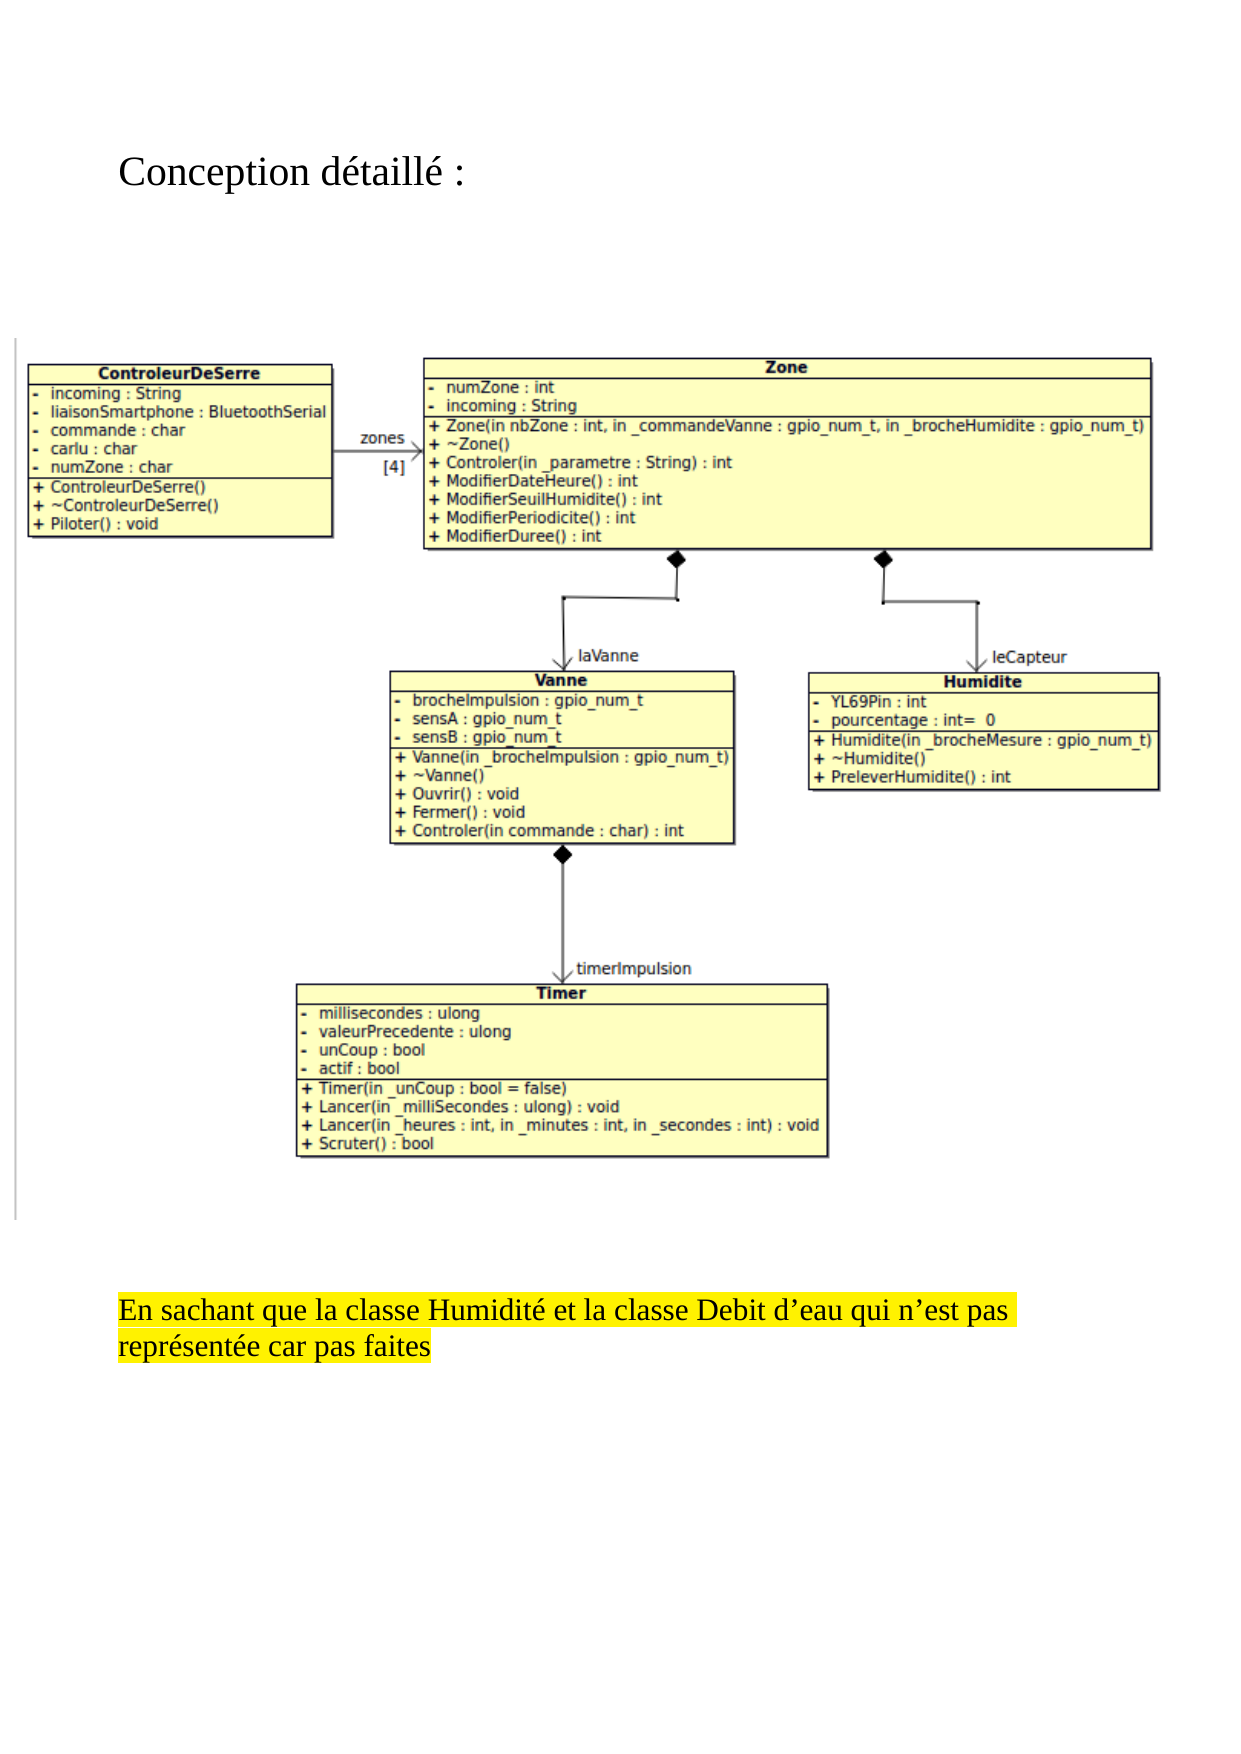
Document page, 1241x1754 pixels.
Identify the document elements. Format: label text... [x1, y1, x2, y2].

picture [14, 338, 1204, 1220]
text Conception détaillé : [118, 147, 1122, 195]
text En sachant que la classe Humidité et la classe Debit d’eau qui n’est pas représentée car pas faites [118, 1292, 1122, 1363]
